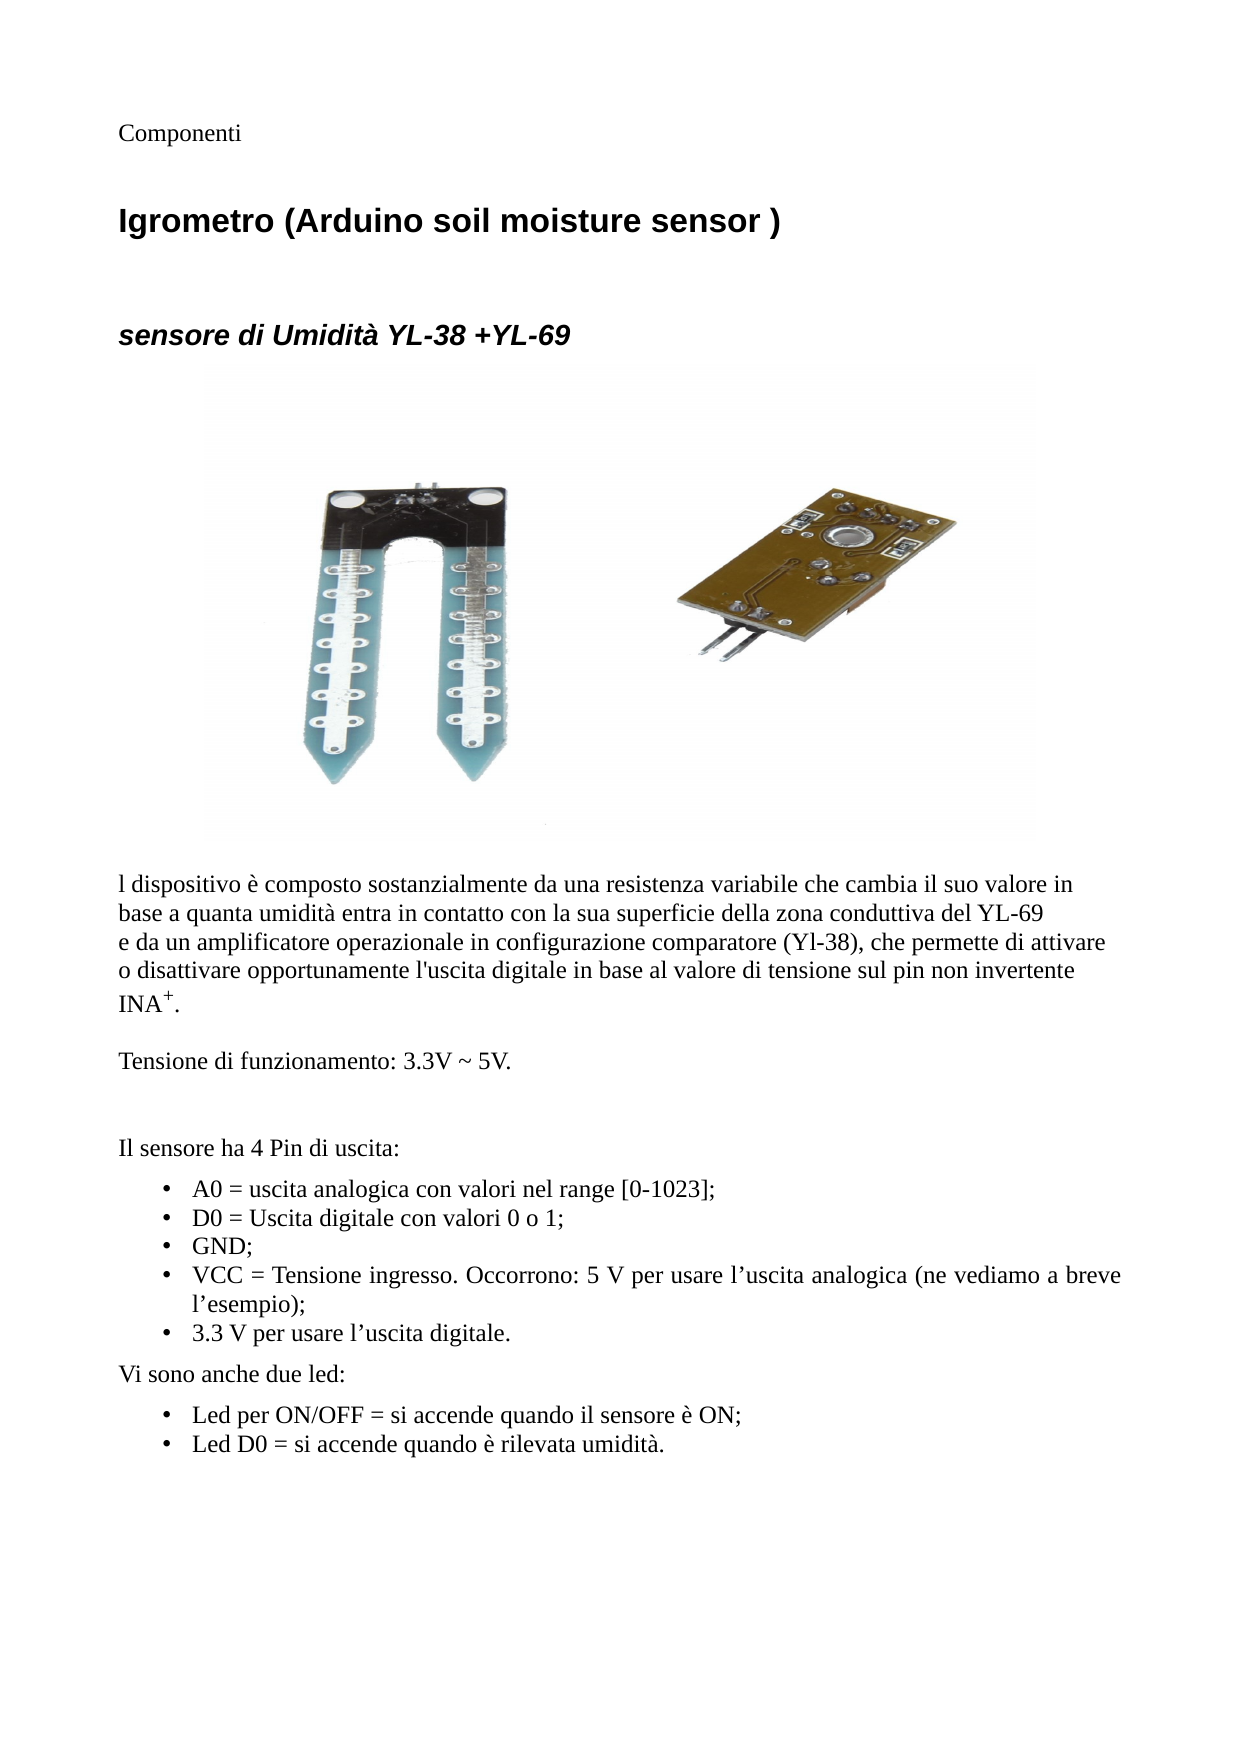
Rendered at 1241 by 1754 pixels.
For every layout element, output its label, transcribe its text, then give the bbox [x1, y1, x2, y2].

list D0 = Uscita digitale con valori 0 o 1; [162, 1203, 1122, 1231]
list GND; [162, 1231, 1122, 1260]
list Led D0 = si accende quando è rilevata umidità. [162, 1429, 1122, 1458]
list A0 = uscita analogica con valori nel range [0-1023]; [162, 1174, 1122, 1203]
list VCC = Tensione ingresso. Occorrono: 5 V per usare l’uscita analogica (ne vediamo a breve l’esempio); [162, 1260, 1122, 1318]
list Led per ON/OFF = si accende quando il sensore è ON; [162, 1400, 1122, 1429]
text Tensione di funzionamento: 3.3V ~ 5V. [118, 1046, 1122, 1075]
text Vi sono anche due led: [118, 1359, 1122, 1388]
text Componenti [118, 118, 1122, 147]
text Il sensore ha 4 Pin di uscita: [118, 1133, 1122, 1161]
list 3.3 V per usare l’uscita digitale. [162, 1318, 1122, 1346]
subtitle Igrometro (Arduino soil moisture sensor ) [118, 201, 1122, 239]
subtitle sensore di Umidità YL-38 +YL-69 [118, 318, 1122, 352]
picture [203, 364, 1037, 841]
text l dispositivo è composto sostanzialmente da una resistenza variabile che cambia il suo valore in base a quanta umidità entra in contatto con la sua superficie della zona conduttiva del YL-69 e da un amplificatore operazionale in configurazione comparatore (Yl-38), che permette di attivare o disattivare opportunamente l'uscita digitale in base al valore di tensione sul pin non invertente INA+. [118, 869, 1122, 1018]
